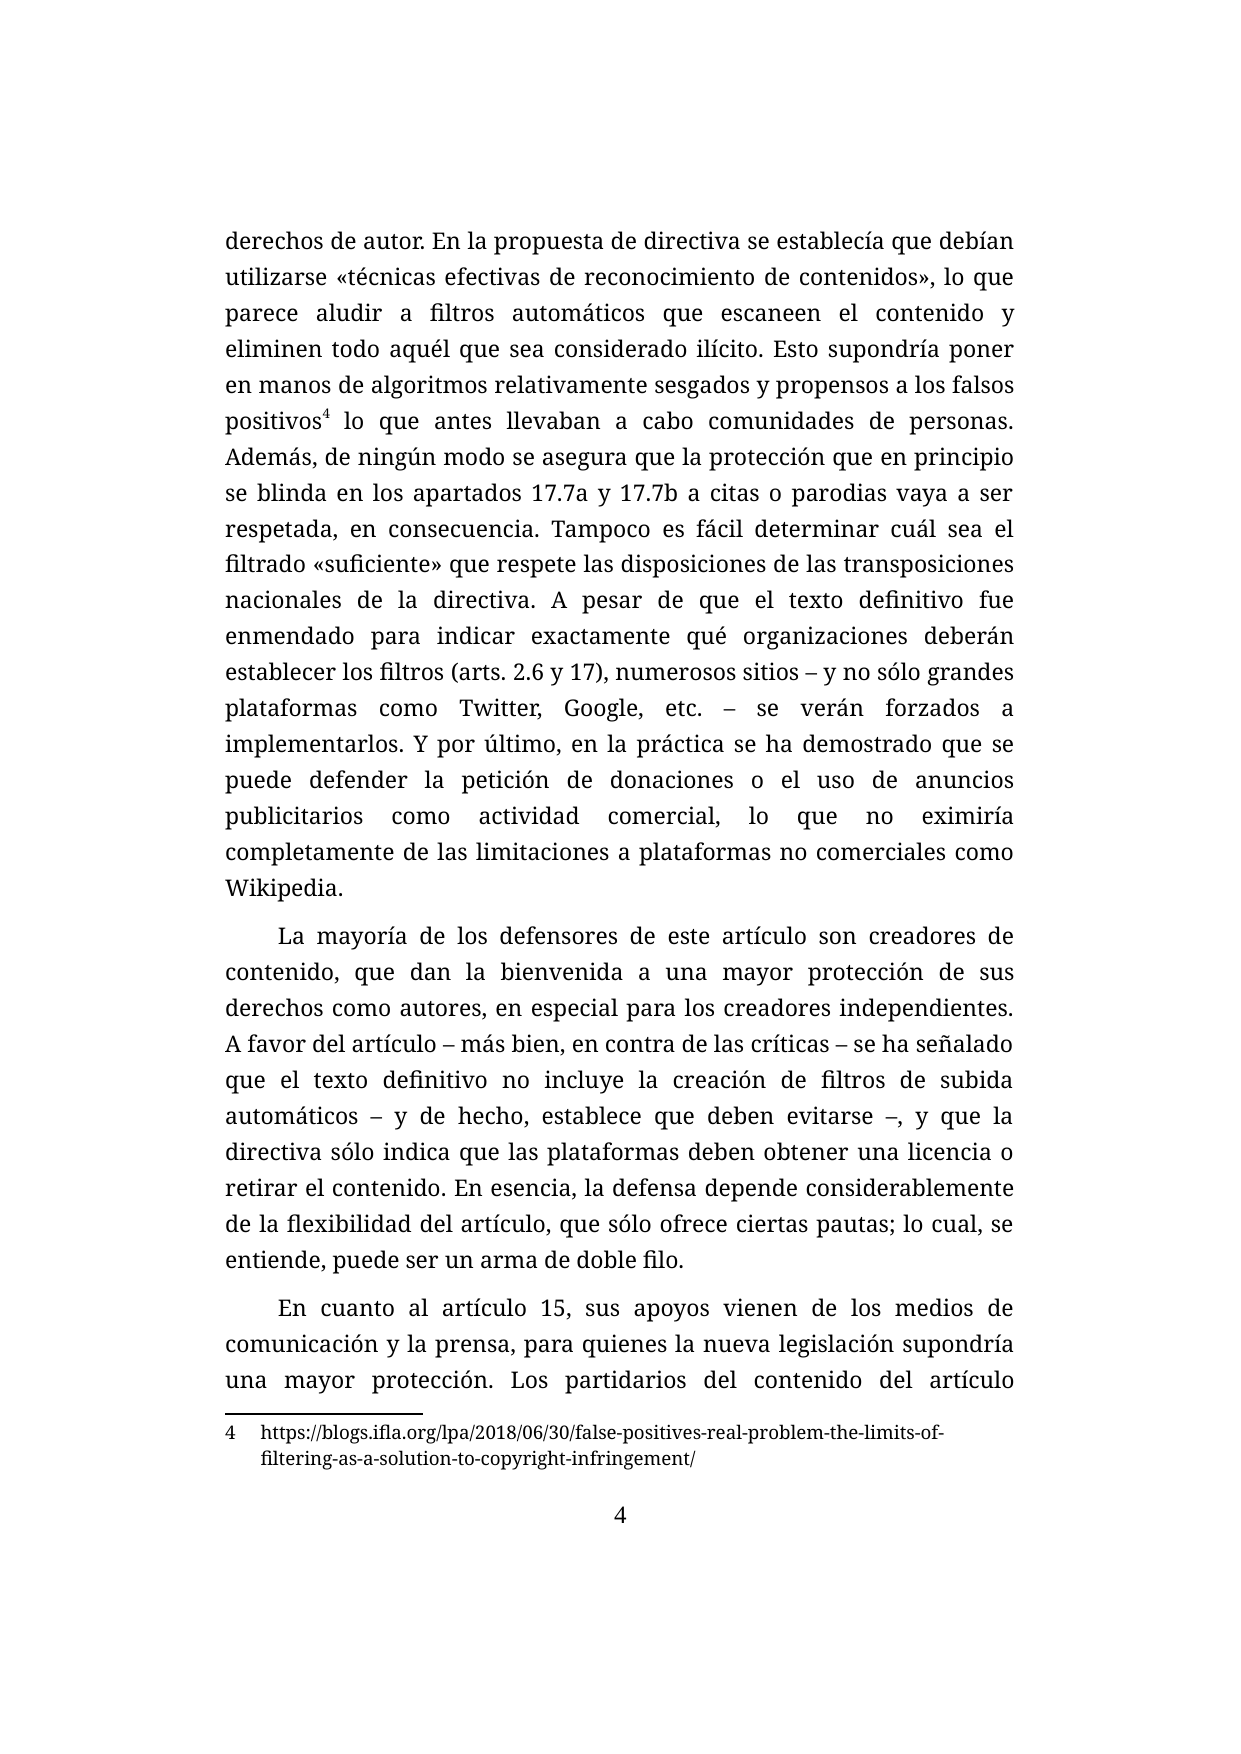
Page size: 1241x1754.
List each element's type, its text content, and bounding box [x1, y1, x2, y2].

text https://blogs.ifla.org/lpa/2018/06/30/false-positives-real-problem-the-limits-of-filtering-as-a-solution-to-copyright-infringement/ [225, 1420, 1015, 1471]
text En cuanto al artículo 15, sus apoyos vienen de los medios de comunicación y la prensa, para quienes la nueva legislación supondría una mayor protección. Los partidarios del contenido del artículo [225, 1292, 1015, 1395]
text derechos de autor. En la propuesta de directiva se establecía que debían utilizarse «técnicas efectivas de reconocimiento de contenidos», lo que parece aludir a filtros automáticos que escaneen el contenido y eliminen todo aquél que sea considerado ilícito. Esto supondría poner en manos de algoritmos relativamente sesgados y propensos a los falsos positivos lo que antes llevaban a cabo comunidades de personas. Además, de ningún modo se asegura que la protección que en principio se blinda en los apartados 17.7a y 17.7b a citas o parodias vaya a ser respetada, en consecuencia. Tampoco es fácil determinar cuál sea el filtrado «suficiente» que respete las disposiciones de las transposiciones nacionales de la directiva. A pesar de que el texto definitivo fue enmendado para indicar exactamente qué organizaciones deberán establecer los filtros (arts. 2.6 y 17), numerosos sitios – y no sólo grandes plataformas como Twitter, Google, etc. – se verán forzados a implementarlos. Y por último, en la práctica se ha demostrado que se puede defender la petición de donaciones o el uso de anuncios publicitarios como actividad comercial, lo que no eximiría completamente de las limitaciones a plataformas no comerciales como Wikipedia. [225, 225, 1015, 903]
text La mayoría de los defensores de este artículo son creadores de contenido, que dan la bienvenida a una mayor protección de sus derechos como autores, en especial para los creadores independientes. A favor del artículo – más bien, en contra de las críticas – se ha señalado que el texto definitivo no incluye la creación de filtros de subida automáticos – y de hecho, establece que deben evitarse –, y que la directiva sólo indica que las plataformas deben obtener una licencia o retirar el contenido. En esencia, la defensa depende considerablemente de la flexibilidad del artículo, que sólo ofrece ciertas pautas; lo cual, se entiende, puede ser un arma de doble filo. [225, 920, 1015, 1275]
